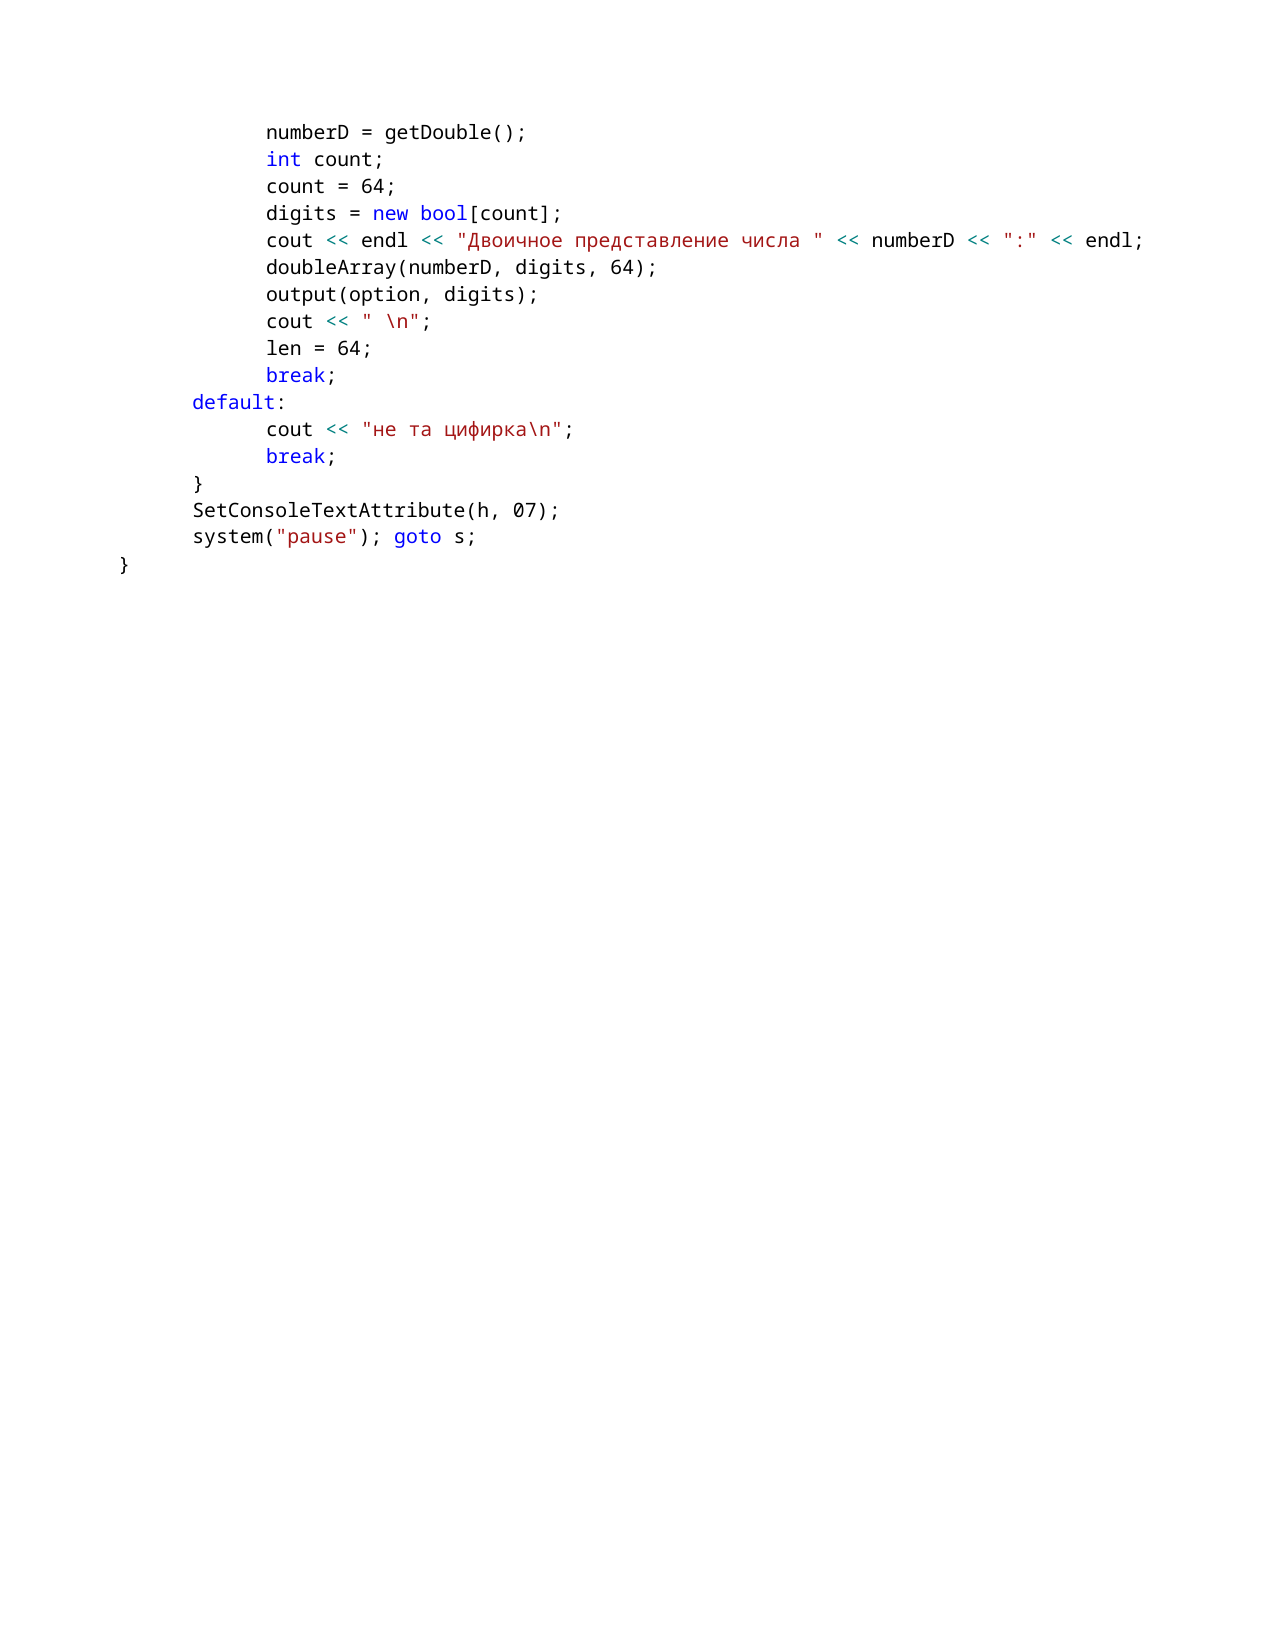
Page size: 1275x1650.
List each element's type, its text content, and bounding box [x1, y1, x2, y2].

text cout << " \n"; [118, 307, 1157, 334]
text numberD = getDouble(); [118, 118, 1157, 145]
text cout << endl << "Двоичное представление числа " << numberD << ":" << endl; [118, 226, 1157, 253]
text default: [118, 388, 1157, 415]
text } [118, 469, 1157, 496]
text SetConsoleTextAttribute(h, 07); [118, 496, 1157, 523]
text break; [118, 361, 1157, 388]
text break; [118, 442, 1157, 469]
text len = 64; [118, 334, 1157, 361]
text } [118, 550, 1157, 577]
text output(option, digits); [118, 280, 1157, 307]
text cout << "не та цифирка\n"; [118, 415, 1157, 442]
text digits = new bool[count]; [118, 199, 1157, 226]
text doubleArray(numberD, digits, 64); [118, 253, 1157, 280]
text int count; [118, 145, 1157, 172]
text system("pause"); goto s; [118, 523, 1157, 550]
text count = 64; [118, 172, 1157, 199]
